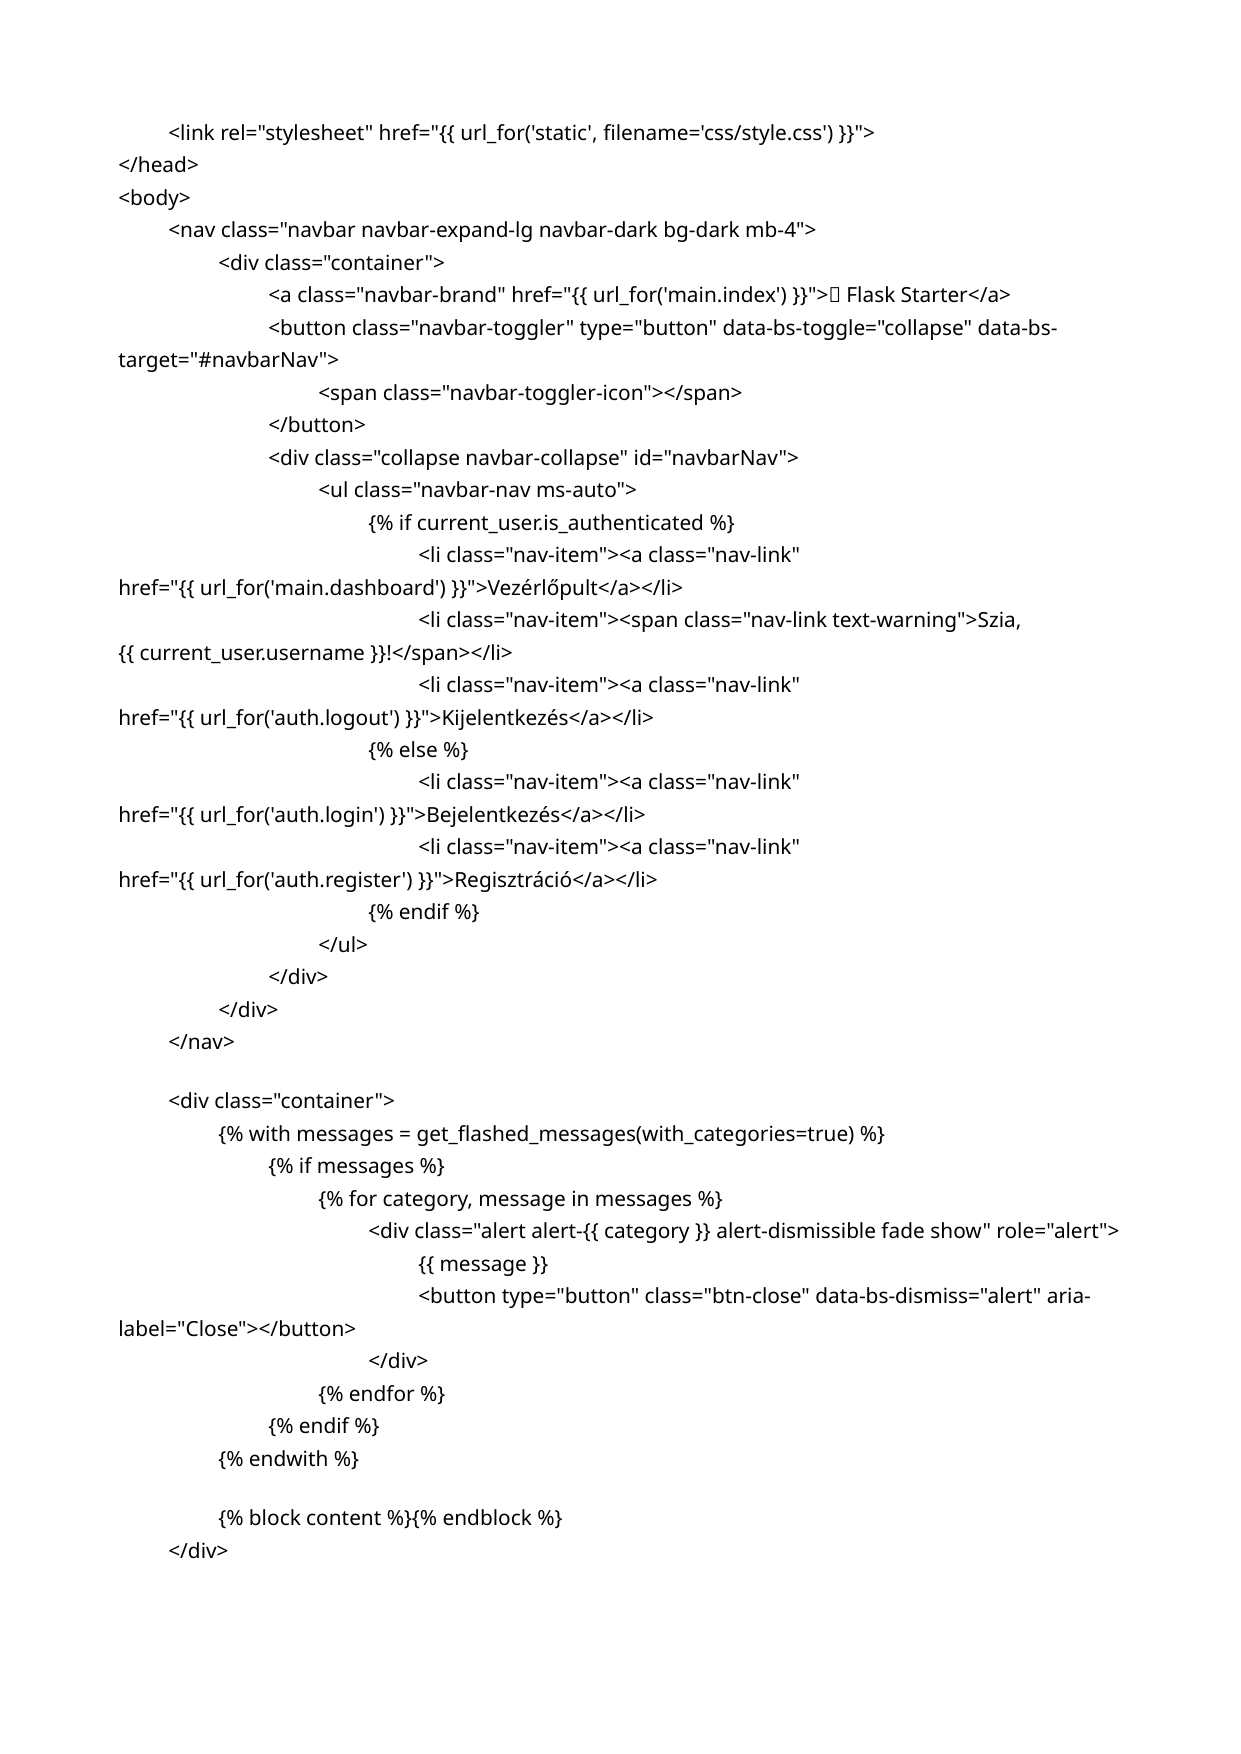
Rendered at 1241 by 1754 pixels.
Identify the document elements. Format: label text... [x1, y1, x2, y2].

text </nav> [118, 1027, 1122, 1056]
text <li class="nav-item"><a class="nav-link" href="{{ url_for('auth.register') }}">Regisztráció</a></li> [118, 832, 1122, 893]
text {% endif %} [118, 897, 1122, 926]
text </div> [118, 962, 1122, 991]
text <button type="button" class="btn-close" data-bs-dismiss="alert" aria-label="Close"></button> [118, 1282, 1122, 1343]
text <li class="nav-item"><span class="nav-link text-warning">Szia, {{ current_user.username }}!</span></li> [118, 605, 1122, 666]
text </div> [118, 1347, 1122, 1375]
text </button> [118, 410, 1122, 439]
text {% endif %} [118, 1412, 1122, 1440]
text {% if current_user.is_authenticated %} [118, 508, 1122, 536]
text <nav class="navbar navbar-expand-lg navbar-dark bg-dark mb-4"> [118, 215, 1122, 244]
text <li class="nav-item"><a class="nav-link" href="{{ url_for('auth.logout') }}">Kijelentkezés</a></li> [118, 670, 1122, 731]
text <body> [118, 183, 1122, 211]
text <link rel="stylesheet" href="{{ url_for('static', filename='css/style.css') }}"> [118, 118, 1122, 147]
text <div class="alert alert-{{ category }} alert-dismissible fade show" role="alert"> [118, 1217, 1122, 1245]
text <div class="container"> [118, 1087, 1122, 1115]
text {{ message }} [118, 1249, 1122, 1278]
text <div class="collapse navbar-collapse" id="navbarNav"> [118, 443, 1122, 471]
text </div> [118, 1536, 1122, 1564]
text <li class="nav-item"><a class="nav-link" href="{{ url_for('auth.login') }}">Bejelentkezés</a></li> [118, 767, 1122, 828]
text <div class="container"> [118, 248, 1122, 276]
text <button class="navbar-toggler" type="button" data-bs-toggle="collapse" data-bs-target="#navbarNav"> [118, 313, 1122, 374]
text <li class="nav-item"><a class="nav-link" href="{{ url_for('main.dashboard') }}">Vezérlőpult</a></li> [118, 540, 1122, 601]
text <ul class="navbar-nav ms-auto"> [118, 475, 1122, 504]
text </div> [118, 995, 1122, 1023]
text </ul> [118, 930, 1122, 958]
text <span class="navbar-toggler-icon"></span> [118, 378, 1122, 406]
text {% endwith %} [118, 1444, 1122, 1473]
text {% if messages %} [118, 1152, 1122, 1180]
text {% for category, message in messages %} [118, 1184, 1122, 1213]
text {% with messages = get_flashed_messages(with_categories=true) %} [118, 1119, 1122, 1148]
text {% block content %}{% endblock %} [118, 1503, 1122, 1532]
text <a class="navbar-brand" href="{{ url_for('main.index') }}">🚀 Flask Starter</a> [118, 280, 1122, 309]
text {% endfor %} [118, 1379, 1122, 1408]
text {% else %} [118, 735, 1122, 763]
text </head> [118, 151, 1122, 179]
